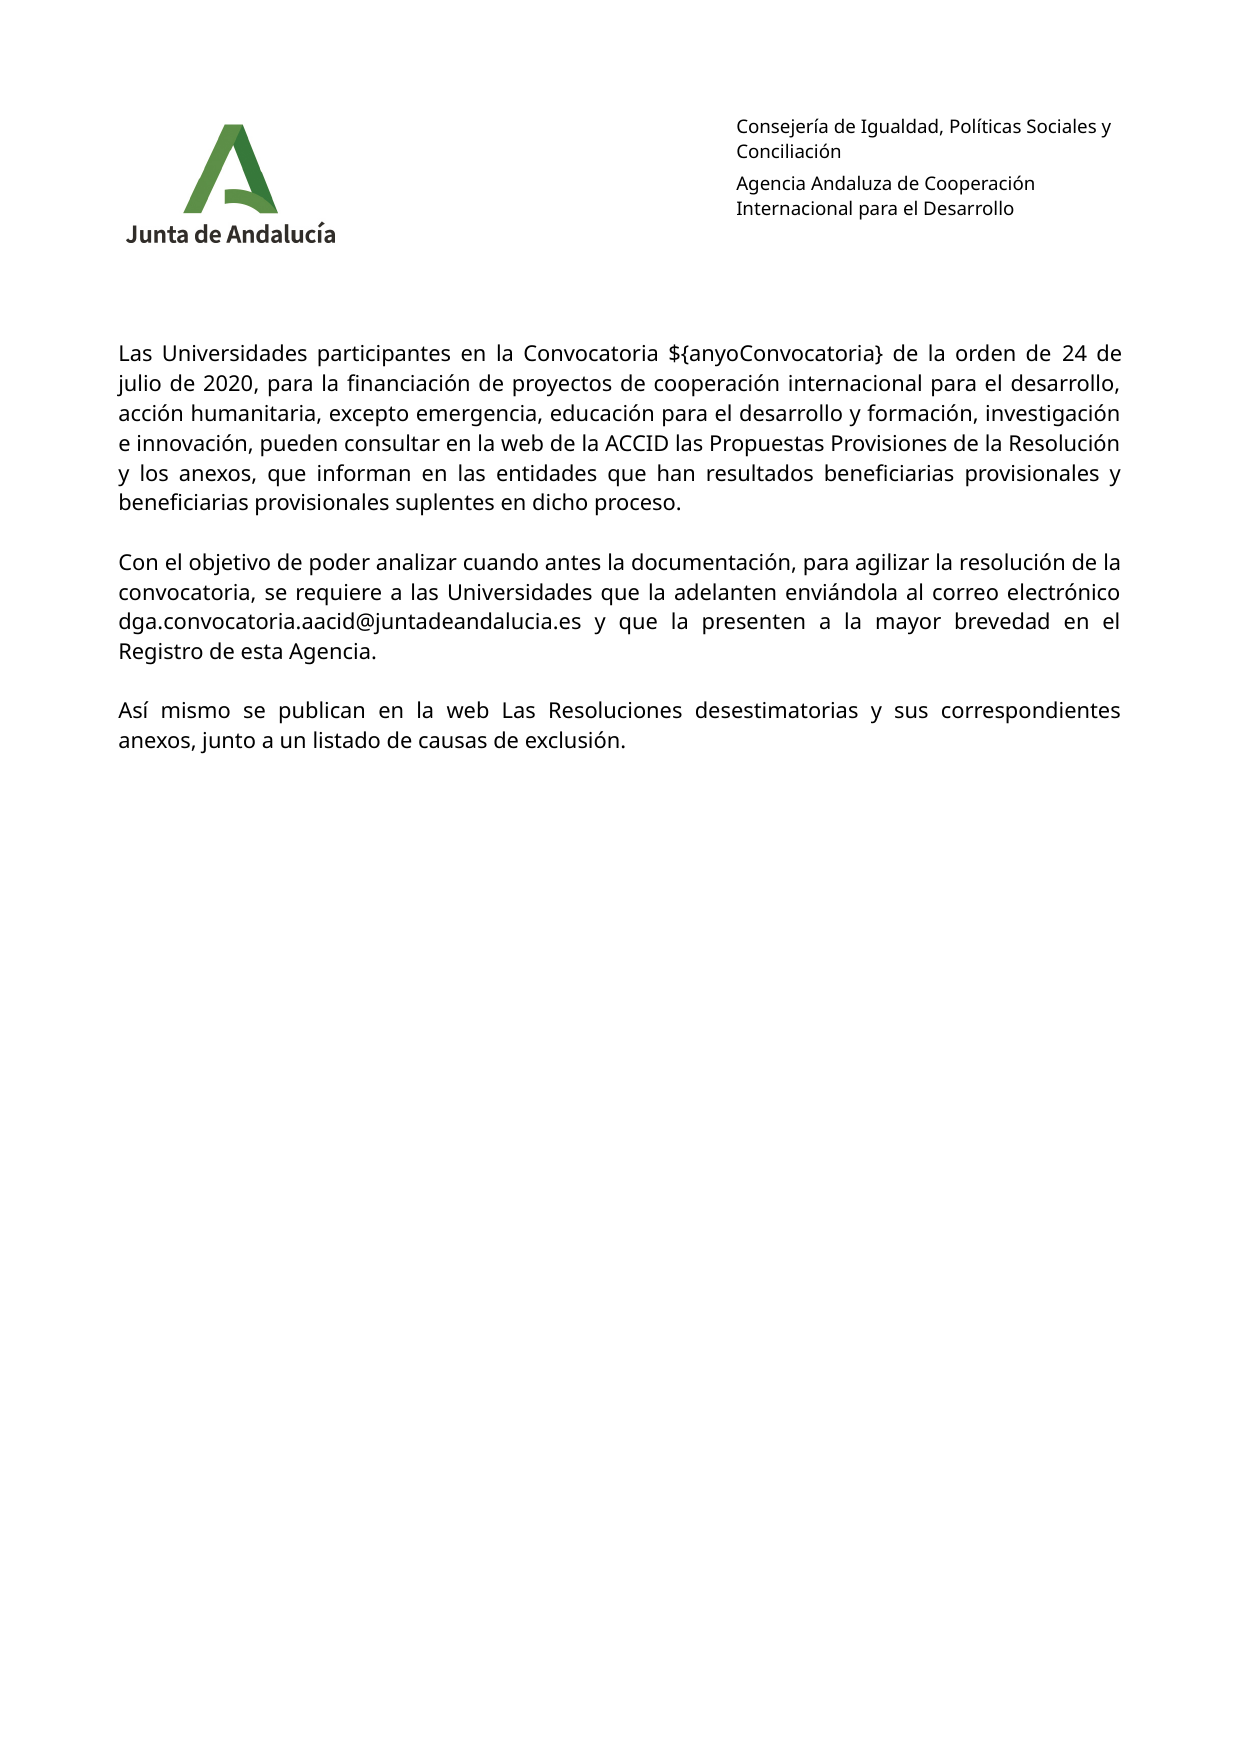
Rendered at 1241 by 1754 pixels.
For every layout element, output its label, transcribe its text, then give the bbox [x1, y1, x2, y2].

text Con el objetivo de poder analizar cuando antes la documentación, para agilizar la resolución de la convocatoria, se requiere a las Universidades que la adelanten enviándola al correo electrónico dga.convocatoria.aacid@juntadeandalucia.es y que la presenten a la mayor brevedad en el Registro de esta Agencia. [118, 547, 1122, 666]
picture [106, 108, 355, 259]
text Las Universidades participantes en la Convocatoria ${anyoConvocatoria} de la orden de 24 de julio de 2020, para la financiación de proyectos de cooperación internacional para el desarrollo, acción humanitaria, excepto emergencia, educación para el desarrollo y formación, investigación e innovación, pueden consultar en la web de la ACCID las Propuestas Provisiones de la Resolución y los anexos, que informan en las entidades que han resultados beneficiarias provisionales y beneficiarias provisionales suplentes en dicho proceso. [118, 338, 1122, 517]
text Así mismo se publican en la web Las Resoluciones desestimatorias y sus correspondientes anexos, junto a un listado de causas de exclusión. [118, 695, 1122, 755]
